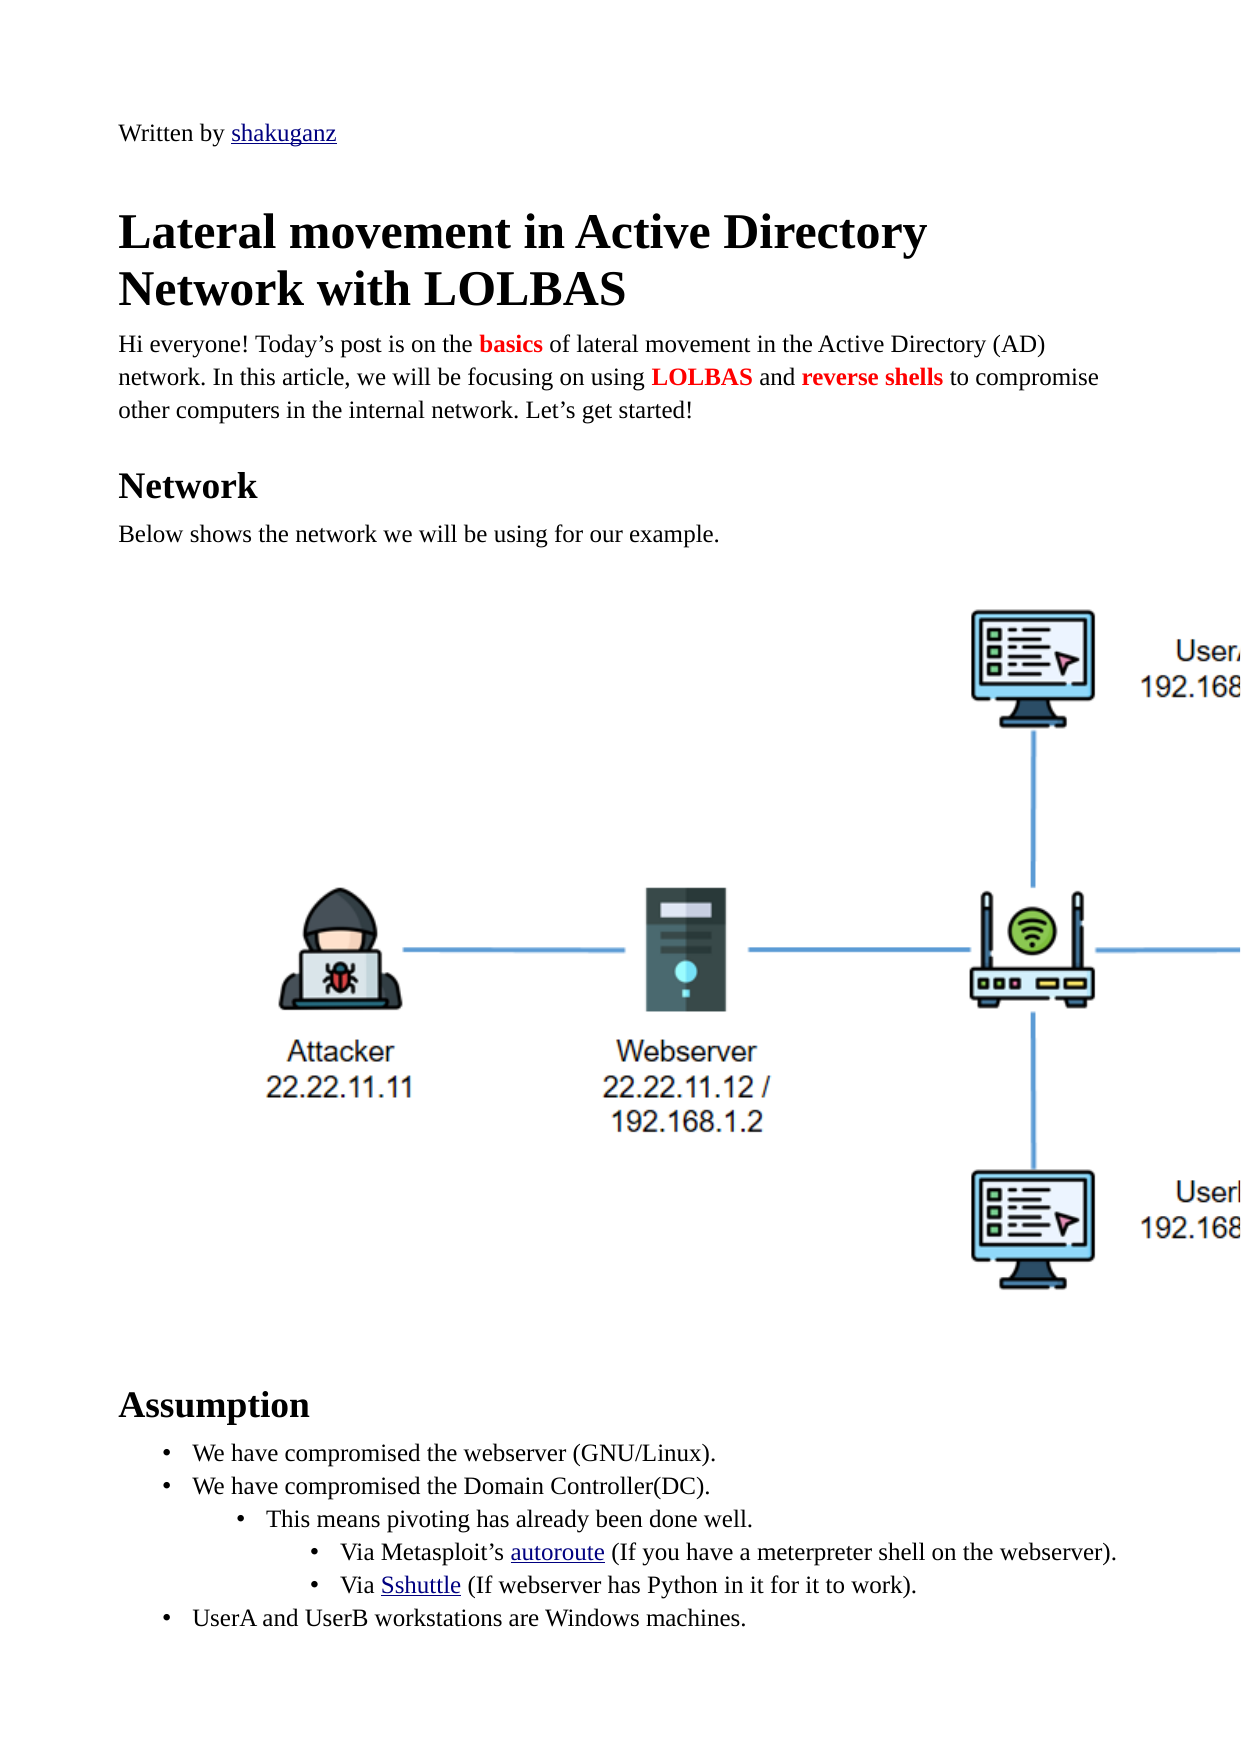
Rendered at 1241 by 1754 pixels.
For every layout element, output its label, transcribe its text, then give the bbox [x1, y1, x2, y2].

list We have compromised the Domain Controller(DC). [162, 1471, 1122, 1499]
list Via Metasploit’s autoroute (If you have a meterpreter shell on the webserver). [310, 1537, 1122, 1566]
text Hi everyone! Today’s post is on the basics of lateral movement in the Active Directory (AD) network. In this article, we will be focusing on using LOLBAS and reverse shells to compromise other computers in the internal network. Let’s get started! [118, 329, 1122, 424]
subtitle Network [118, 463, 1122, 506]
text Below shows the network we will be using for our example. [118, 519, 1122, 548]
list UserA and UserB workstations are Windows machines. [162, 1603, 1122, 1632]
subtitle Assumption [118, 1382, 1122, 1425]
text Written by shakuganz [118, 118, 1122, 147]
list We have compromised the webserver (GNU/Linux). [162, 1438, 1122, 1466]
list Via Sshuttle (If webserver has Python in it for it to work). [310, 1570, 1122, 1598]
subtitle Lateral movement in Active Directory Network with LOLBAS [118, 201, 1122, 316]
list This means pivoting has already been done well. [236, 1504, 1122, 1532]
picture [118, 566, 1241, 1337]
